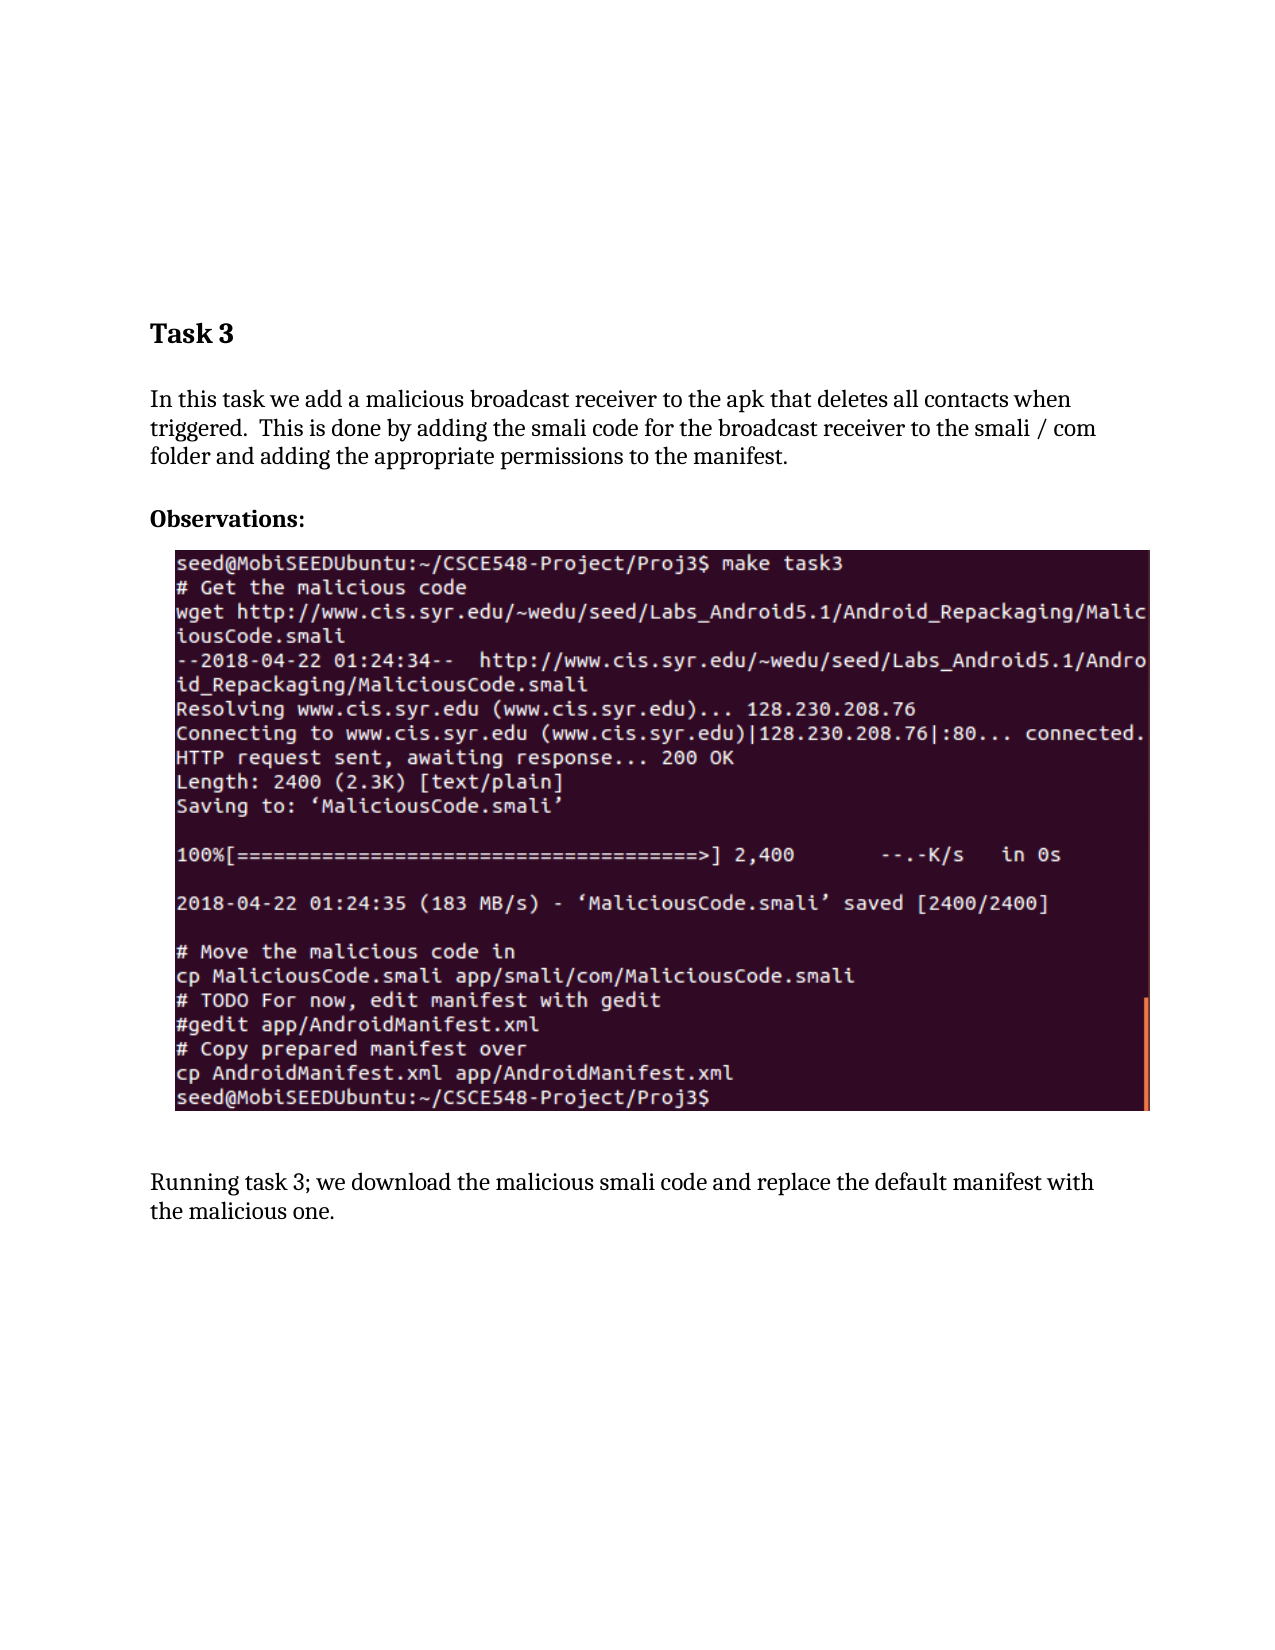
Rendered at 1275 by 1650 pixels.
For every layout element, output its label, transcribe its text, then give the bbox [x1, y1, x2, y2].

text Task 3 [150, 318, 1125, 351]
text Observations: [150, 504, 1125, 533]
text Running task 3; we download the malicious smali code and replace the default manifest with the malicious one. [150, 1168, 1125, 1226]
text In this task we add a malicious broadcast receiver to the apk that deletes all contacts when triggered. This is done by adding the smali code for the broadcast receiver to the smali / com folder and adding the appropriate permissions to the manifest. [150, 385, 1125, 471]
picture [175, 550, 1150, 1111]
